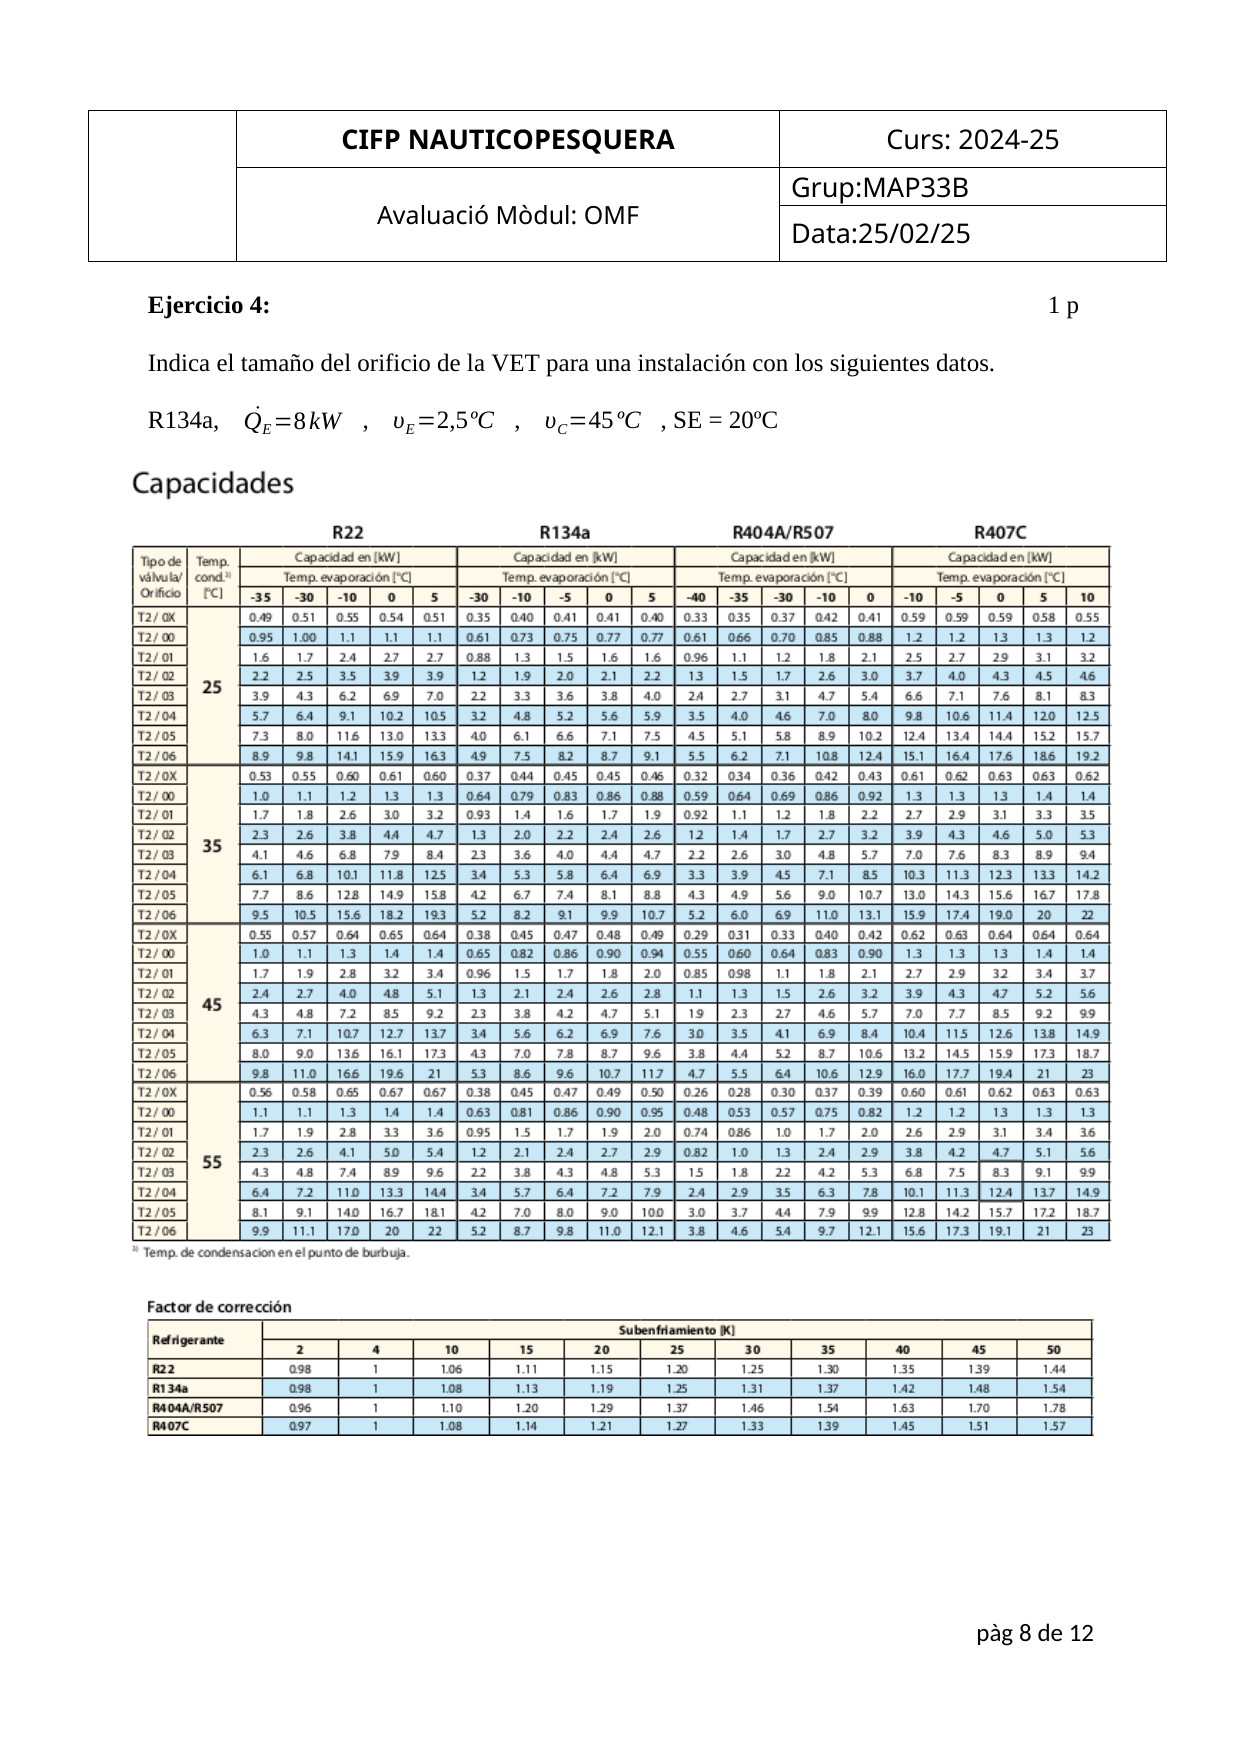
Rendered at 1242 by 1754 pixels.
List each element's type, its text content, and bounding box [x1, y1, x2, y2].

picture [118, 466, 1123, 1270]
text Ejercicio 4: 1 p [148, 290, 1094, 319]
text Indica el tamaño del orificio de la VET para una instalación con los siguientes datos. [148, 348, 1094, 377]
picture [147, 1300, 1094, 1436]
text R134a, , , , SE = 20ºC [148, 405, 1094, 438]
